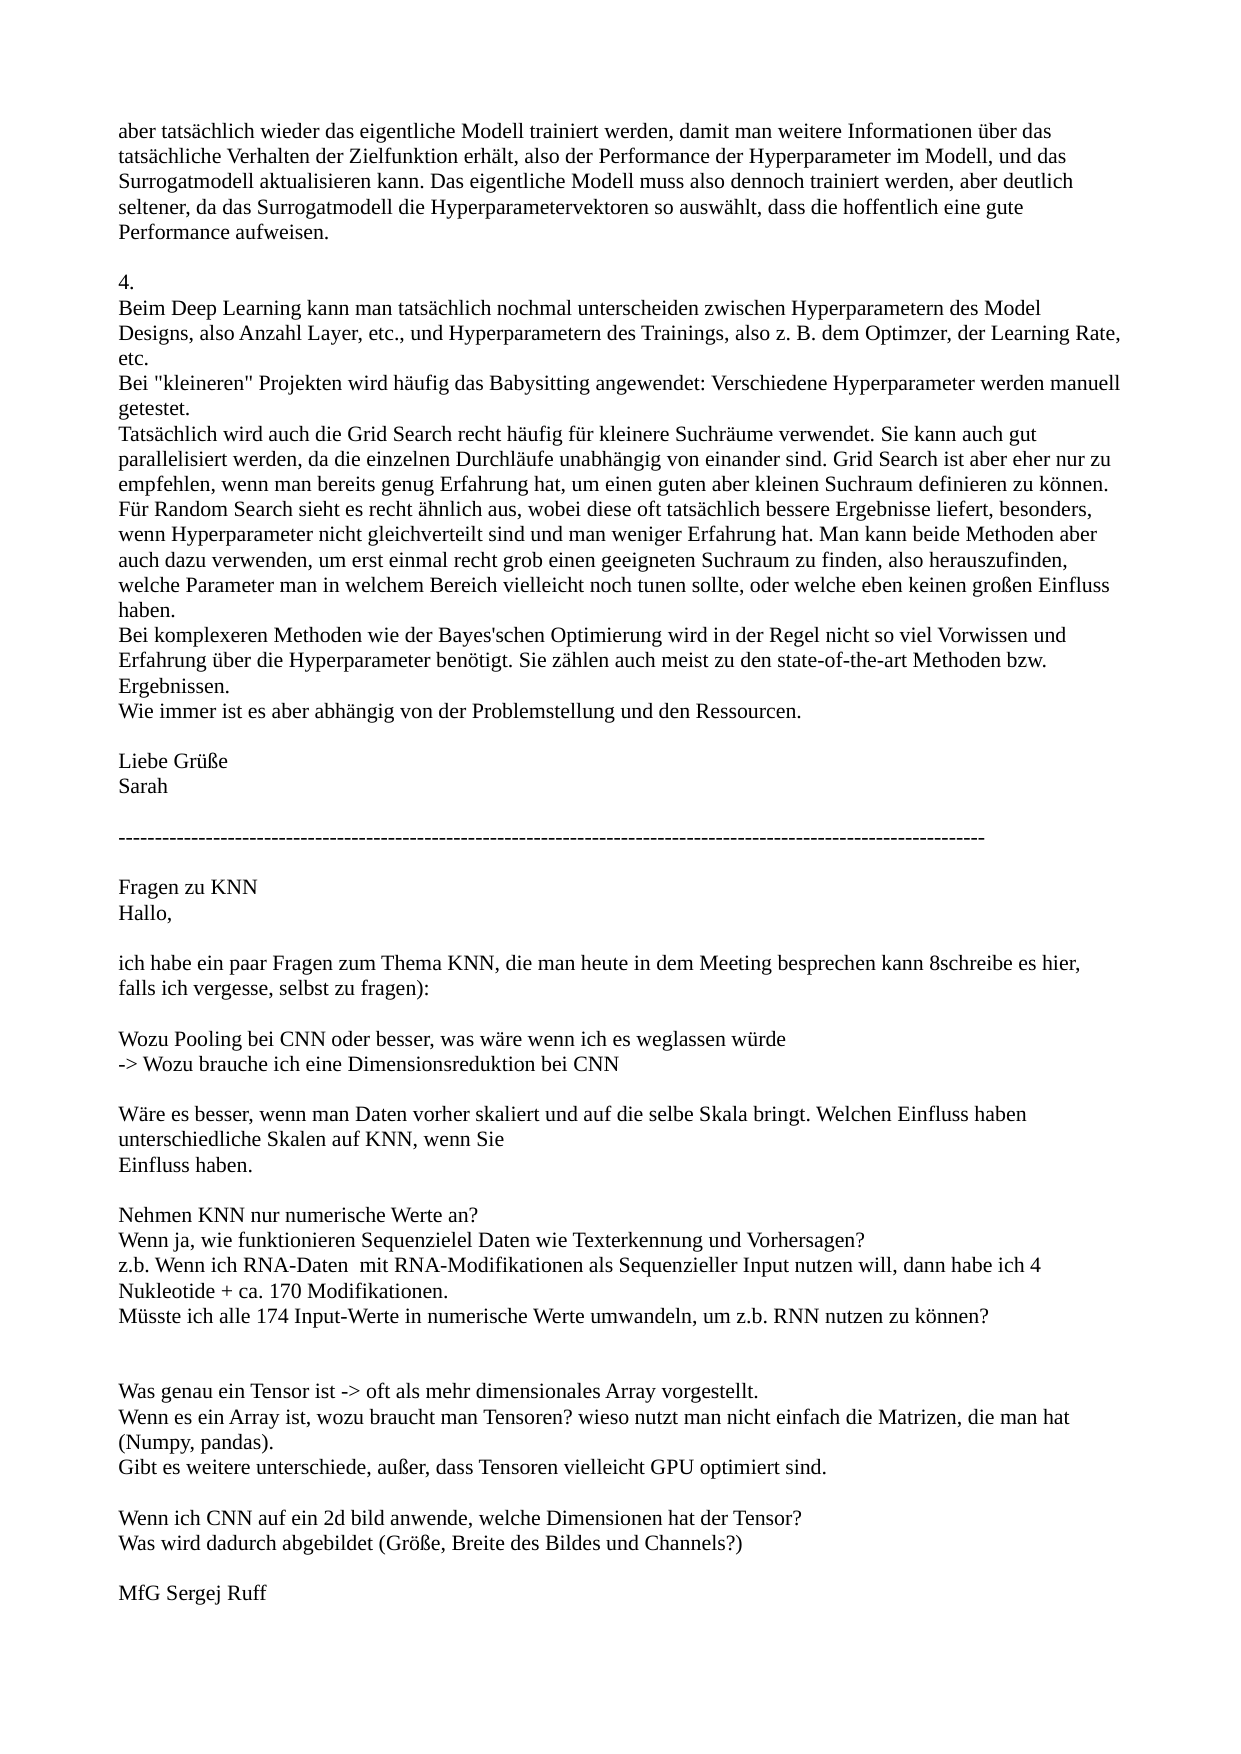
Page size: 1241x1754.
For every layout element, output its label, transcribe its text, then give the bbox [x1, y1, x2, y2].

text Nehmen KNN nur numerische Werte an? [118, 1202, 1122, 1227]
text Beim Deep Learning kann man tatsächlich nochmal unterscheiden zwischen Hyperparametern des Model Designs, also Anzahl Layer, etc., und Hyperparametern des Trainings, also z. B. dem Optimzer, der Learning Rate, etc. [118, 294, 1122, 370]
text Was genau ein Tensor ist -> oft als mehr dimensionales Array vorgestellt. [118, 1378, 1122, 1404]
text Wenn ja, wie funktionieren Sequenzielel Daten wie Texterkennung und Vorhersagen? [118, 1227, 1122, 1252]
text Bei komplexeren Methoden wie der Bayes'schen Optimierung wird in der Regel nicht so viel Vorwissen und Erfahrung über die Hyperparameter benötigt. Sie zählen auch meist zu den state-of-the-art Methoden bzw. Ergebnissen. [118, 622, 1122, 698]
text aber tatsächlich wieder das eigentliche Modell trainiert werden, damit man weitere Informationen über das tatsächliche Verhalten der Zielfunktion erhält, also der Performance der Hyperparameter im Modell, und das Surrogatmodell aktualisieren kann. Das eigentliche Modell muss also dennoch trainiert werden, aber deutlich seltener, da das Surrogatmodell die Hyperparametervektoren so auswählt, dass die hoffentlich eine gute Performance aufweisen. [118, 118, 1122, 244]
text -> Wozu brauche ich eine Dimensionsreduktion bei CNN [118, 1051, 1122, 1076]
text Liebe Grüße [118, 748, 1122, 773]
text Was wird dadurch abgebildet (Größe, Breite des Bildes und Channels?) [118, 1530, 1122, 1555]
text Hallo, [118, 899, 1122, 925]
text Wäre es besser, wenn man Daten vorher skaliert und auf die selbe Skala bringt. Welchen Einfluss haben unterschiedliche Skalen auf KNN, wenn Sie [118, 1101, 1122, 1152]
text Wenn ich CNN auf ein 2d bild anwende, welche Dimensionen hat der Tensor? [118, 1504, 1122, 1530]
text Müsste ich alle 174 Input-Werte in numerische Werte umwandeln, um z.b. RNN nutzen zu können? [118, 1303, 1122, 1328]
text Wie immer ist es aber abhängig von der Problemstellung und den Ressourcen. [118, 698, 1122, 723]
text ----------------------------------------------------------------------------------------------------------------------- [118, 824, 1122, 849]
text Fragen zu KNN [118, 874, 1122, 899]
text z.b. Wenn ich RNA-Daten mit RNA-Modifikationen als Sequenzieller Input nutzen will, dann habe ich 4 Nukleotide + ca. 170 Modifikationen. [118, 1252, 1122, 1303]
text Tatsächlich wird auch die Grid Search recht häufig für kleinere Suchräume verwendet. Sie kann auch gut parallelisiert werden, da die einzelnen Durchläufe unabhängig von einander sind. Grid Search ist aber eher nur zu empfehlen, wenn man bereits genug Erfahrung hat, um einen guten aber kleinen Suchraum definieren zu können. Für Random Search sieht es recht ähnlich aus, wobei diese oft tatsächlich bessere Ergebnisse liefert, besonders, wenn Hyperparameter nicht gleichverteilt sind und man weniger Erfahrung hat. Man kann beide Methoden aber auch dazu verwenden, um erst einmal recht grob einen geeigneten Suchraum zu finden, also herauszufinden, welche Parameter man in welchem Bereich vielleicht noch tunen sollte, oder welche eben keinen großen Einfluss haben. [118, 421, 1122, 622]
text MfG Sergej Ruff [118, 1580, 1122, 1605]
text Wenn es ein Array ist, wozu braucht man Tensoren? wieso nutzt man nicht einfach die Matrizen, die man hat (Numpy, pandas). [118, 1404, 1122, 1454]
text Wozu Pooling bei CNN oder besser, was wäre wenn ich es weglassen würde [118, 1026, 1122, 1051]
text Bei "kleineren" Projekten wird häufig das Babysitting angewendet: Verschiedene Hyperparameter werden manuell getestet. [118, 370, 1122, 421]
text Einfluss haben. [118, 1152, 1122, 1177]
text Sarah [118, 773, 1122, 799]
text ich habe ein paar Fragen zum Thema KNN, die man heute in dem Meeting besprechen kann 8schreibe es hier, falls ich vergesse, selbst zu fragen): [118, 950, 1122, 1000]
text Gibt es weitere unterschiede, außer, dass Tensoren vielleicht GPU optimiert sind. [118, 1454, 1122, 1479]
text 4. [118, 269, 1122, 294]
